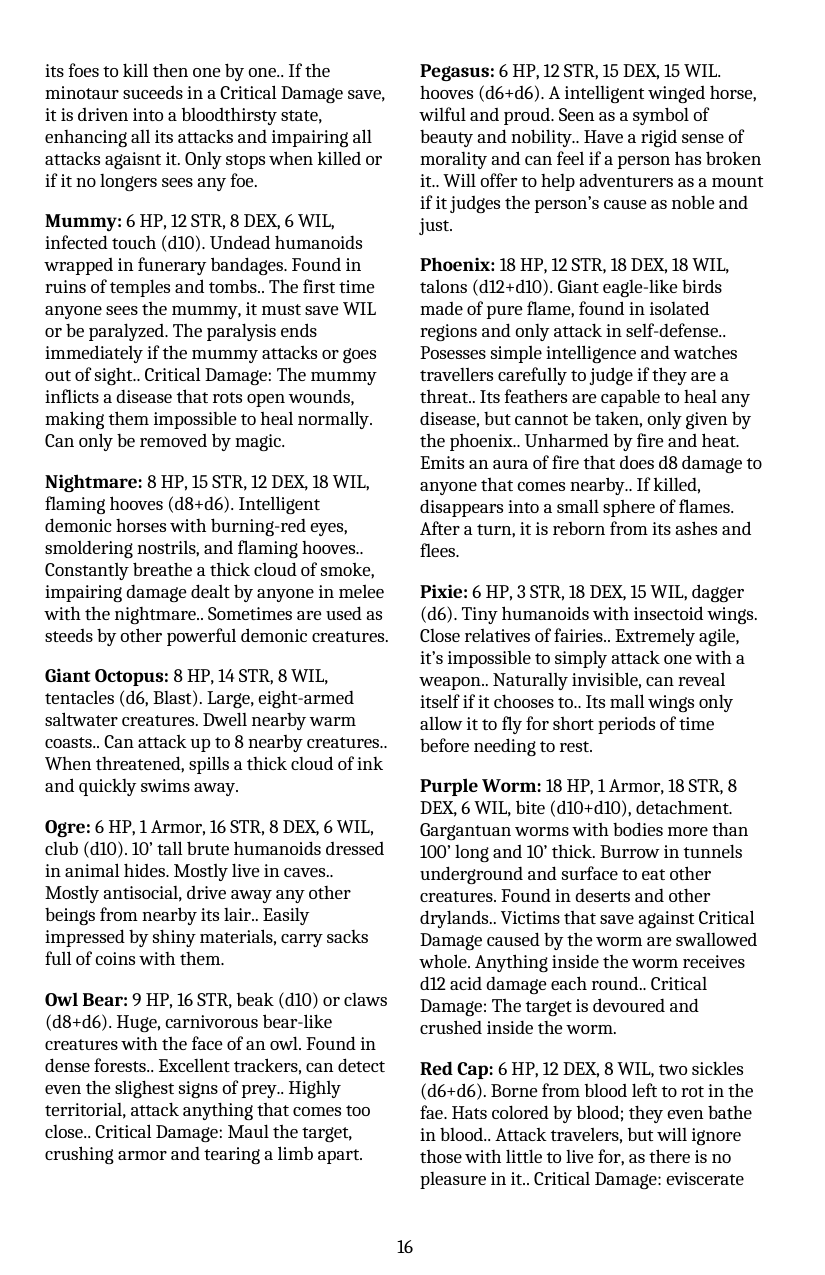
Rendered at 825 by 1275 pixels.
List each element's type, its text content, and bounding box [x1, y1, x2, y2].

text Phoenix: 18 HP, 12 STR, 18 DEX, 18 WIL, talons (d12+d10). Giant eagle-like birds made of pure flame, found in isolated regions and only attack in self-defense.. Posesses simple intelligence and watches travellers carefully to judge if they are a threat.. Its feathers are capable to heal any disease, but cannot be taken, only given by the phoenix.. Unharmed by fire and heat. Emits an aura of fire that does d8 damage to anyone that comes nearby.. If killed, disappears into a small sphere of flames. After a turn, it is reborn from its ashes and flees. [420, 254, 765, 562]
text Pegasus: 6 HP, 12 STR, 15 DEX, 15 WIL. hooves (d6+d6). A intelligent winged horse, wilful and proud. Seen as a symbol of beauty and nobility.. Have a rigid sense of morality and can feel if a person has broken it.. Will offer to help adventurers as a mount if it judges the person’s cause as noble and just. [420, 60, 765, 236]
text Pixie: 6 HP, 3 STR, 18 DEX, 15 WIL, dagger (d6). Tiny humanoids with insectoid wings. Close relatives of fairies.. Extremely agile, it’s impossible to simply attack one with a weapon.. Naturally invisible, can reveal itself if it chooses to.. Its mall wings only allow it to fly for short periods of time before needing to rest. [420, 581, 765, 757]
text Red Cap: 6 HP, 12 DEX, 8 WIL, two sickles (d6+d6). Borne from blood left to rot in the fae. Hats colored by blood; they even bathe in blood.. Attack travelers, but will ignore those with little to live for, as there is no pleasure in it.. Critical Damage: eviscerate [420, 1058, 765, 1190]
text Owl Bear: 9 HP, 16 STR, beak (d10) or claws (d8+d6). Huge, carnivorous bear-like creatures with the face of an owl. Found in dense forests.. Excellent trackers, can detect even the slighest signs of prey.. Highly territorial, attack anything that comes too close.. Critical Damage: Maul the target, crushing armor and tearing a limb apart. [45, 989, 390, 1165]
text Nightmare: 8 HP, 15 STR, 12 DEX, 18 WIL, flaming hooves (d8+d6). Intelligent demonic horses with burning-red eyes, smoldering nostrils, and flaming hooves.. Constantly breathe a thick cloud of smoke, impairing damage dealt by anyone in melee with the nightmare.. Sometimes are used as steeds by other powerful demonic creatures. [45, 471, 390, 647]
text Mummy: 6 HP, 12 STR, 8 DEX, 6 WIL, infected touch (d10). Undead humanoids wrapped in funerary bandages. Found in ruins of temples and tombs.. The first time anyone sees the mummy, it must save WIL or be paralyzed. The paralysis ends immediately if the mummy attacks or goes out of sight.. Critical Damage: The mummy inflicts a disease that rots open wounds, making them impossible to heal normally. Can only be removed by magic. [45, 211, 390, 452]
text Purple Worm: 18 HP, 1 Armor, 18 STR, 8 DEX, 6 WIL, bite (d10+d10), detachment. Gargantuan worms with bodies more than 100’ long and 10’ thick. Burrow in tunnels underground and surface to eat other creatures. Found in deserts and other drylands.. Victims that save against Critical Damage caused by the worm are swallowed whole. Anything inside the worm receives d12 acid damage each round.. Critical Damage: The target is devoured and crushed inside the worm. [420, 776, 765, 1039]
text Ogre: 6 HP, 1 Armor, 16 STR, 8 DEX, 6 WIL, club (d10). 10’ tall brute humanoids dressed in animal hides. Mostly live in caves.. Mostly antisocial, drive away any other beings from nearby its lair.. Easily impressed by shiny materials, carry sacks full of coins with them. [45, 816, 390, 970]
text Giant Octopus: 8 HP, 14 STR, 8 WIL, tentacles (d6, Blast). Large, eight-armed saltwater creatures. Dwell nearby warm coasts.. Can attack up to 8 nearby creatures.. When threatened, spills a thick cloud of ink and quickly swims away. [45, 666, 390, 798]
text its foes to kill then one by one.. If the minotaur suceeds in a Critical Damage save, it is driven into a bloodthirsty state, enhancing all its attacks and impairing all attacks agaisnt it. Only stops when killed or if it no longers sees any foe. [45, 60, 390, 192]
